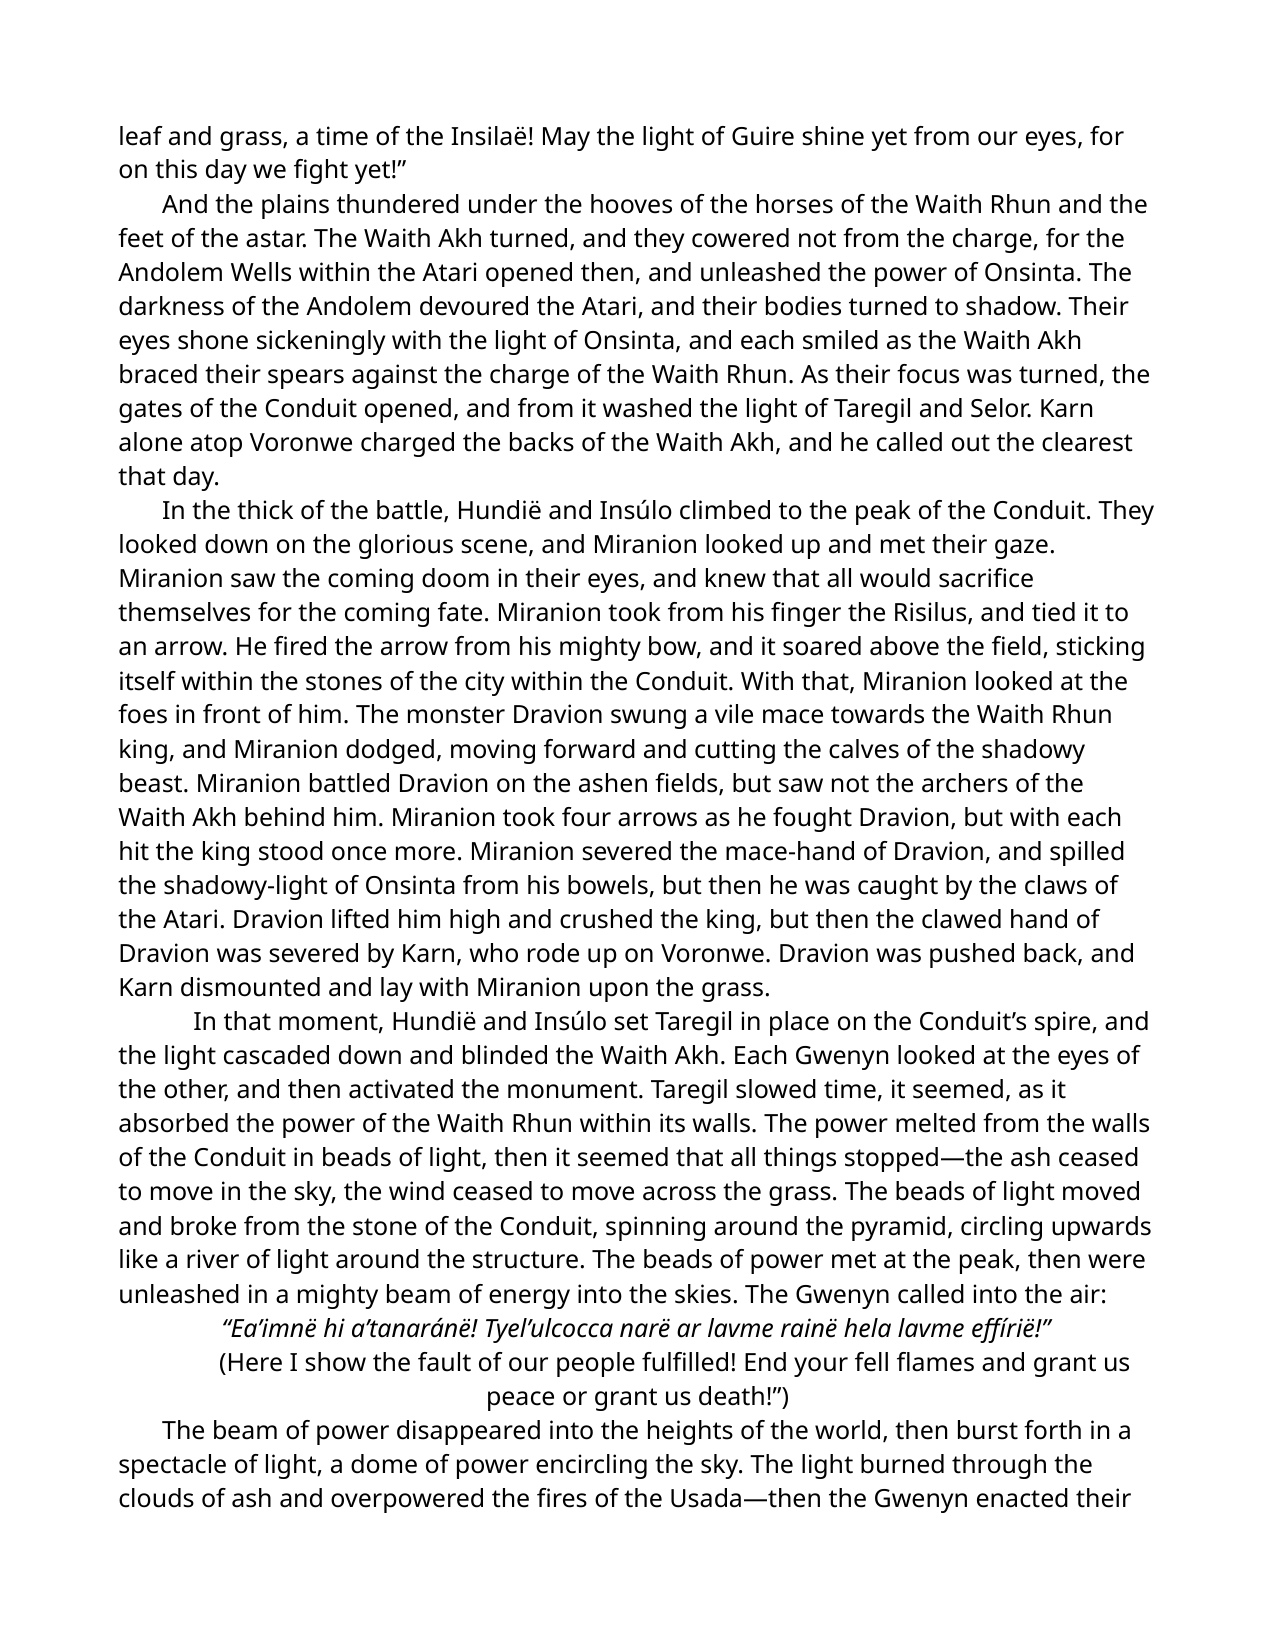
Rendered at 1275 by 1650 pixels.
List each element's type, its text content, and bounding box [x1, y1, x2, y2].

text “Ea’imnë hi a’tanaránë! Tyel’ulcocca narë ar lavme rainë hela lavme effírië!” [118, 1310, 1157, 1344]
text And the plains thundered under the hooves of the horses of the Waith Rhun and the feet of the astar. The Waith Akh turned, and they cowered not from the charge, for the Andolem Wells within the Atari opened then, and unleashed the power of Onsinta. The darkness of the Andolem devoured the Atari, and their bodies turned to shadow. Their eyes shone sickeningly with the light of Onsinta, and each smiled as the Waith Akh braced their spears against the charge of the Waith Rhun. As their focus was turned, the gates of the Conduit opened, and from it washed the light of Taregil and Selor. Karn alone atop Voronwe charged the backs of the Waith Akh, and he called out the clearest that day. [118, 186, 1157, 493]
text leaf and grass, a time of the Insilaë! May the light of Guire shine yet from our eyes, for on this day we fight yet!” [118, 118, 1157, 186]
text (Here I show the fault of our people fulfilled! End your fell flames and grant us peace or grant us death!”) [118, 1344, 1157, 1412]
text In the thick of the battle, Hundië and Insúlo climbed to the peak of the Conduit. They looked down on the glorious scene, and Miranion looked up and met their gaze. Miranion saw the coming doom in their eyes, and knew that all would sacrifice themselves for the coming fate. Miranion took from his finger the Risilus, and tied it to an arrow. He fired the arrow from his mighty bow, and it soared above the field, sticking itself within the stones of the city within the Conduit. With that, Miranion looked at the foes in front of him. The monster Dravion swung a vile mace towards the Waith Rhun king, and Miranion dodged, moving forward and cutting the calves of the shadowy beast. Miranion battled Dravion on the ashen fields, but saw not the archers of the Waith Akh behind him. Miranion took four arrows as he fought Dravion, but with each hit the king stood once more. Miranion severed the mace-hand of Dravion, and spilled the shadowy-light of Onsinta from his bowels, but then he was caught by the claws of the Atari. Dravion lifted him high and crushed the king, but then the clawed hand of Dravion was severed by Karn, who rode up on Voronwe. Dravion was pushed back, and Karn dismounted and lay with Miranion upon the grass. [118, 493, 1157, 1004]
text The beam of power disappeared into the heights of the world, then burst forth in a spectacle of light, a dome of power encircling the sky. The light burned through the clouds of ash and overpowered the fires of the Usada—then the Gwenyn enacted their [118, 1412, 1157, 1515]
text In that moment, Hundië and Insúlo set Taregil in place on the Conduit’s spire, and the light cascaded down and blinded the Waith Akh. Each Gwenyn looked at the eyes of the other, and then activated the monument. Taregil slowed time, it seemed, as it absorbed the power of the Waith Rhun within its walls. The power melted from the walls of the Conduit in beads of light, then it seemed that all things stopped—the ash ceased to move in the sky, the wind ceased to move across the grass. The beads of light moved and broke from the stone of the Conduit, spinning around the pyramid, circling upwards like a river of light around the structure. The beads of power met at the peak, then were unleashed in a mighty beam of energy into the skies. The Gwenyn called into the air: [118, 1004, 1157, 1310]
